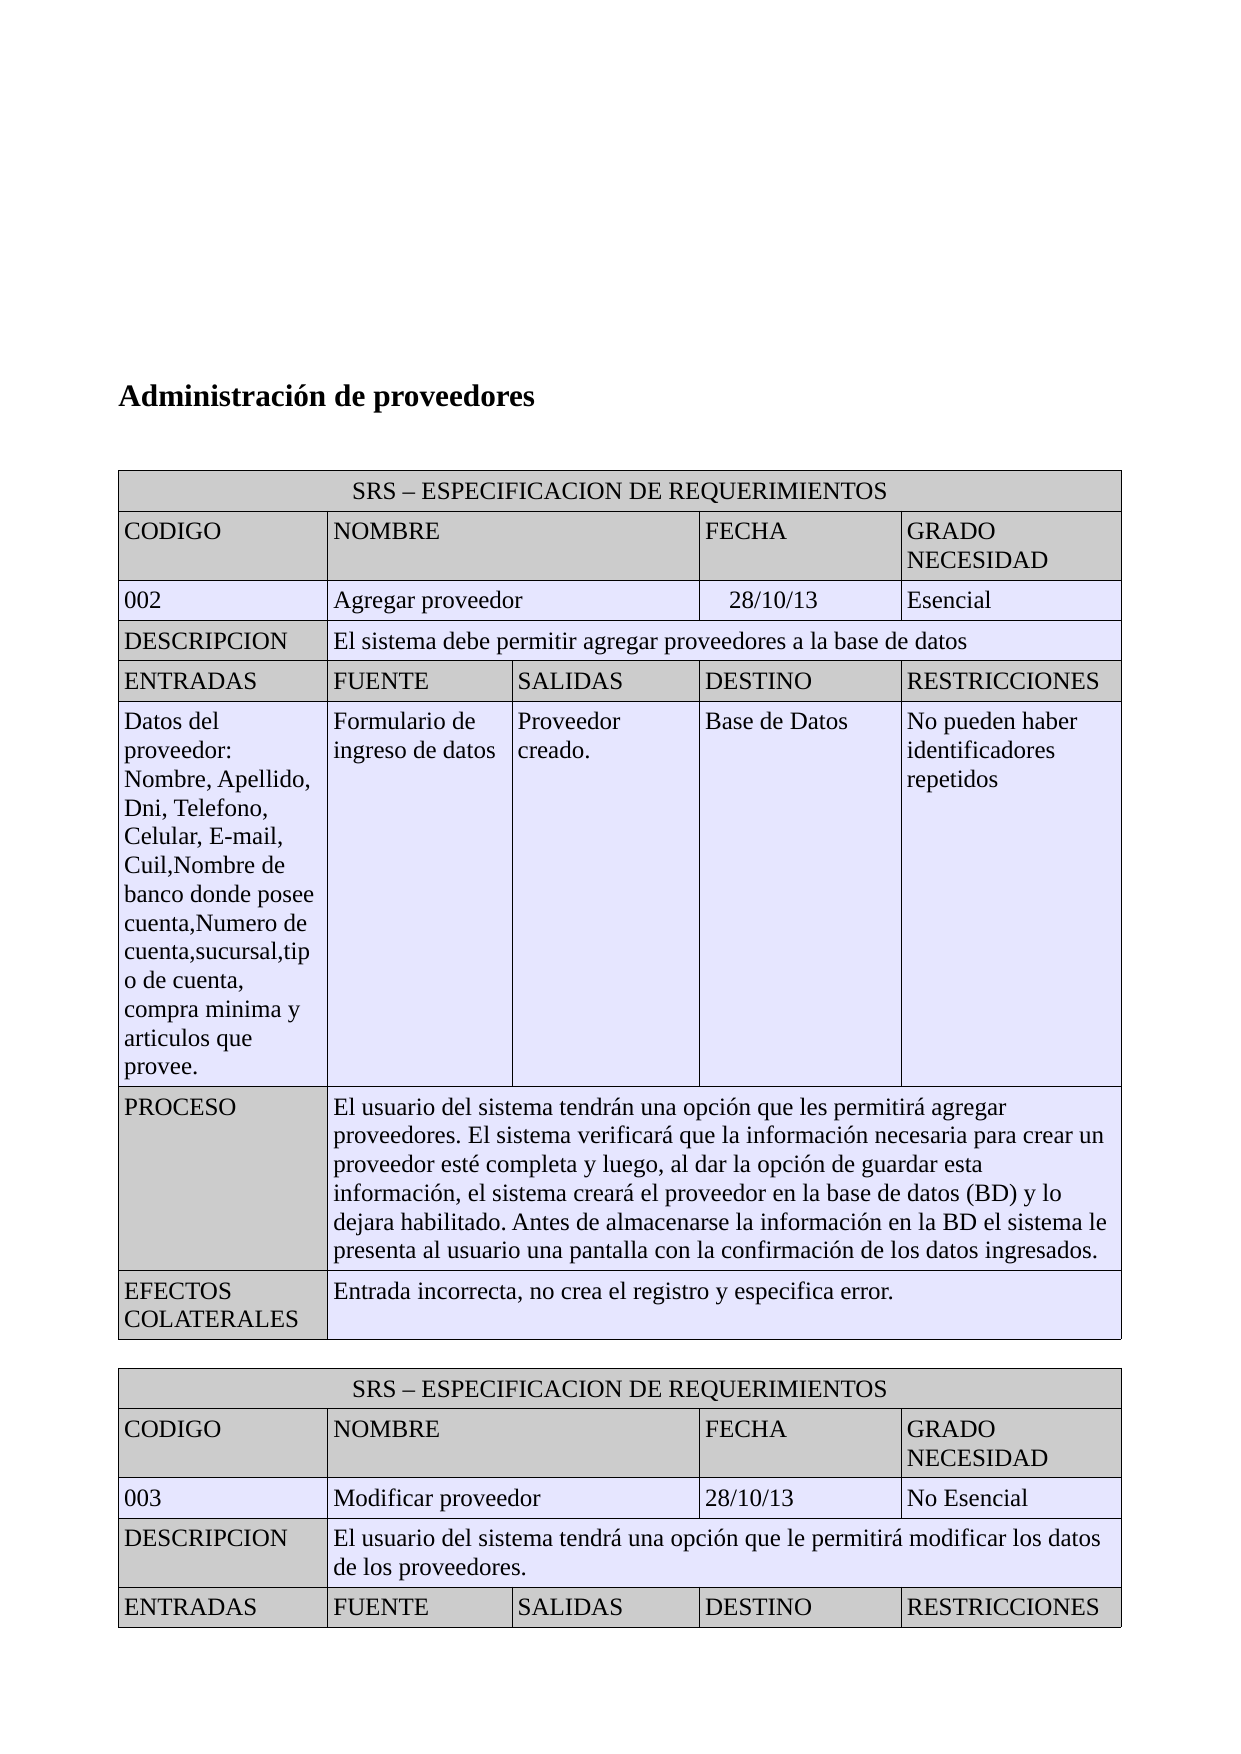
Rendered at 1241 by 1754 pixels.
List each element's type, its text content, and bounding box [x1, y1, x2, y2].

table_cell PROCESO [119, 1087, 327, 1270]
table_cell 003 [119, 1478, 327, 1518]
table_cell El usuario del sistema tendrán una opción que les permitirá agregar proveedores. El sistema verificará que la información necesaria para crear un proveedor esté completa y luego, al dar la opción de guardar esta información, el sistema creará el proveedor en la base de datos (BD) y lo dejara habilitado. Antes de almacenarse la información en la BD el sistema le presenta al usuario una pantalla con la confirmación de los datos ingresados. [328, 1087, 1121, 1270]
table_cell 002 [119, 581, 327, 620]
table_cell GRADO NECESIDAD [902, 512, 1121, 580]
table_cell DESCRIPCION [119, 1519, 327, 1587]
table_cell ENTRADAS [119, 1588, 327, 1627]
table_cell SALIDAS [513, 1588, 699, 1627]
table_cell Base de Datos [700, 702, 901, 1086]
table_cell NOMBRE [328, 1409, 699, 1477]
table_cell Proveedor creado. [513, 702, 699, 1086]
table_cell El sistema debe permitir agregar proveedores a la base de datos [328, 621, 1121, 660]
table_cell GRADO NECESIDAD [902, 1409, 1121, 1477]
table_header SRS – ESPECIFICACION DE REQUERIMIENTOS [119, 1369, 1121, 1408]
table_cell 28/10/13 [700, 581, 901, 620]
table_cell Modificar proveedor [328, 1478, 699, 1518]
table_cell Datos del proveedor: Nombre, Apellido, Dni, Telefono, Celular, E-mail, Cuil,Nombre de banco donde posee cuenta,Numero de cuenta,sucursal,tipo de cuenta, compra minima y articulos que provee. [119, 702, 327, 1086]
table_cell No pueden haber identificadores repetidos [902, 702, 1121, 1086]
table_cell DESTINO [700, 661, 901, 701]
table_cell Entrada incorrecta, no crea el registro y especifica error. [328, 1271, 1121, 1339]
table_cell RESTRICCIONES [902, 661, 1121, 701]
table_cell EFECTOS COLATERALES [119, 1271, 327, 1339]
table_cell Agregar proveedor [328, 581, 699, 620]
text Administración de proveedores [118, 377, 1122, 413]
table_cell DESTINO [700, 1588, 901, 1627]
table_cell SALIDAS [513, 661, 699, 701]
table_cell No Esencial [902, 1478, 1121, 1518]
table_cell RESTRICCIONES [902, 1588, 1121, 1627]
table_cell 28/10/13 [700, 1478, 901, 1518]
table_cell El usuario del sistema tendrá una opción que le permitirá modificar los datos de los proveedores. [328, 1519, 1121, 1587]
table_cell DESCRIPCION [119, 621, 327, 660]
table_cell Formulario de ingreso de datos [328, 702, 512, 1086]
table_cell NOMBRE [328, 512, 699, 580]
table_cell FUENTE [328, 661, 512, 701]
table_cell FUENTE [328, 1588, 512, 1627]
table_cell FECHA [700, 1409, 901, 1477]
table_cell CODIGO [119, 512, 327, 580]
table_cell ENTRADAS [119, 661, 327, 701]
table_cell Esencial [902, 581, 1121, 620]
table_cell CODIGO [119, 1409, 327, 1477]
table_header SRS – ESPECIFICACION DE REQUERIMIENTOS [119, 471, 1121, 511]
table_cell FECHA [700, 512, 901, 580]
